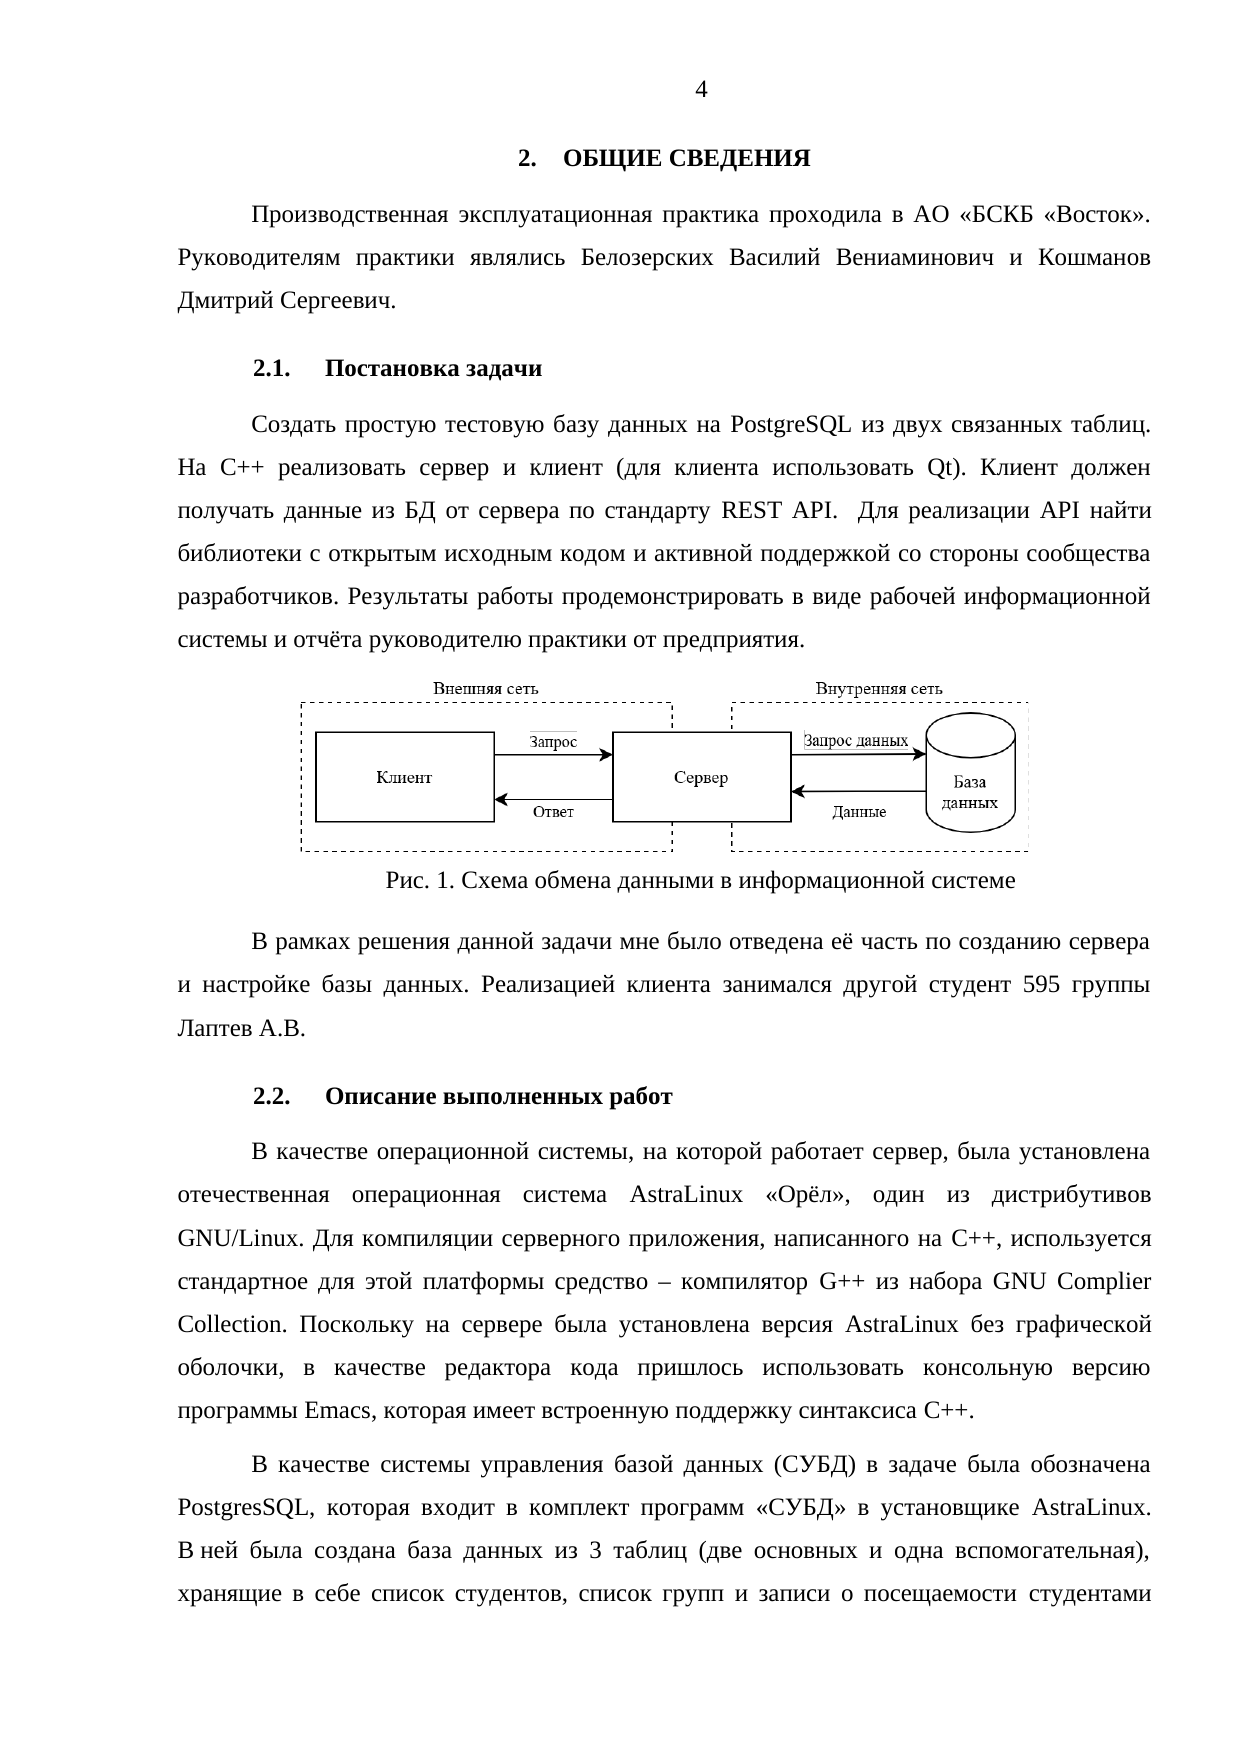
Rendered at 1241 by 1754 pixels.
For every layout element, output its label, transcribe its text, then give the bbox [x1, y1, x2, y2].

text Создать простую тестовую базу данных на PostgreSQL из двух связанных таблиц. На C++ реализовать сервер и клиент (для клиента использовать Qt). Клиент должен получать данные из БД от сервера по стандарту REST API. Для реализации API найти библиотеки с открытым исходным кодом и активной поддержкой со стороны сообщества разработчиков. Результаты работы продемонстрировать в виде рабочей информационной системы и отчёта руководителю практики от предприятия. [177, 409, 1152, 653]
subtitle Постановка задачи [177, 353, 1152, 382]
text В рамках решения данной задачи мне было отведена её часть по созданию сервера и настройке базы данных. Реализацией клиента занимался другой студент 595 группы Лаптев А.В. [177, 926, 1152, 1041]
picture [300, 676, 1029, 852]
text Производственная эксплуатационная практика проходила в АО «БСКБ «Восток». Руководителям практики являлись Белозерских Василий Вениаминович и Кошманов Дмитрий Сергеевич. [177, 199, 1152, 314]
text В качестве операционной системы, на которой работает сервер, была установлена отечественная операционная система AstraLinux «Орёл», один из дистрибутивов GNU/Linux. Для компиляции серверного приложения, написанного на C++, используется стандартное для этой платформы средство – компилятор G++ из набора GNU Complier Collection. Поскольку на сервере была установлена версия AstraLinux без графической оболочки, в качестве редактора кода пришлось использовать консольную версию программы Emacs, которая имеет встроенную поддержку синтаксиса C++. [177, 1136, 1152, 1424]
subtitle ОБЩИЕ СВЕДЕНИЯ [177, 143, 1152, 172]
text Рис. 1. Схема обмена данными в информационной системе [177, 667, 1152, 894]
text В качестве системы управления базой данных (СУБД) в задаче была обозначена PostgresSQL, которая входит в комплект программ «СУБД» в установщике AstraLinux. В ней была создана база данных из 3 таблиц (две основных и одна вспомогательная), хранящие в себе список студентов, список групп и записи о посещаемости студентами [177, 1449, 1152, 1607]
subtitle Описание выполненных работ [177, 1081, 1152, 1109]
